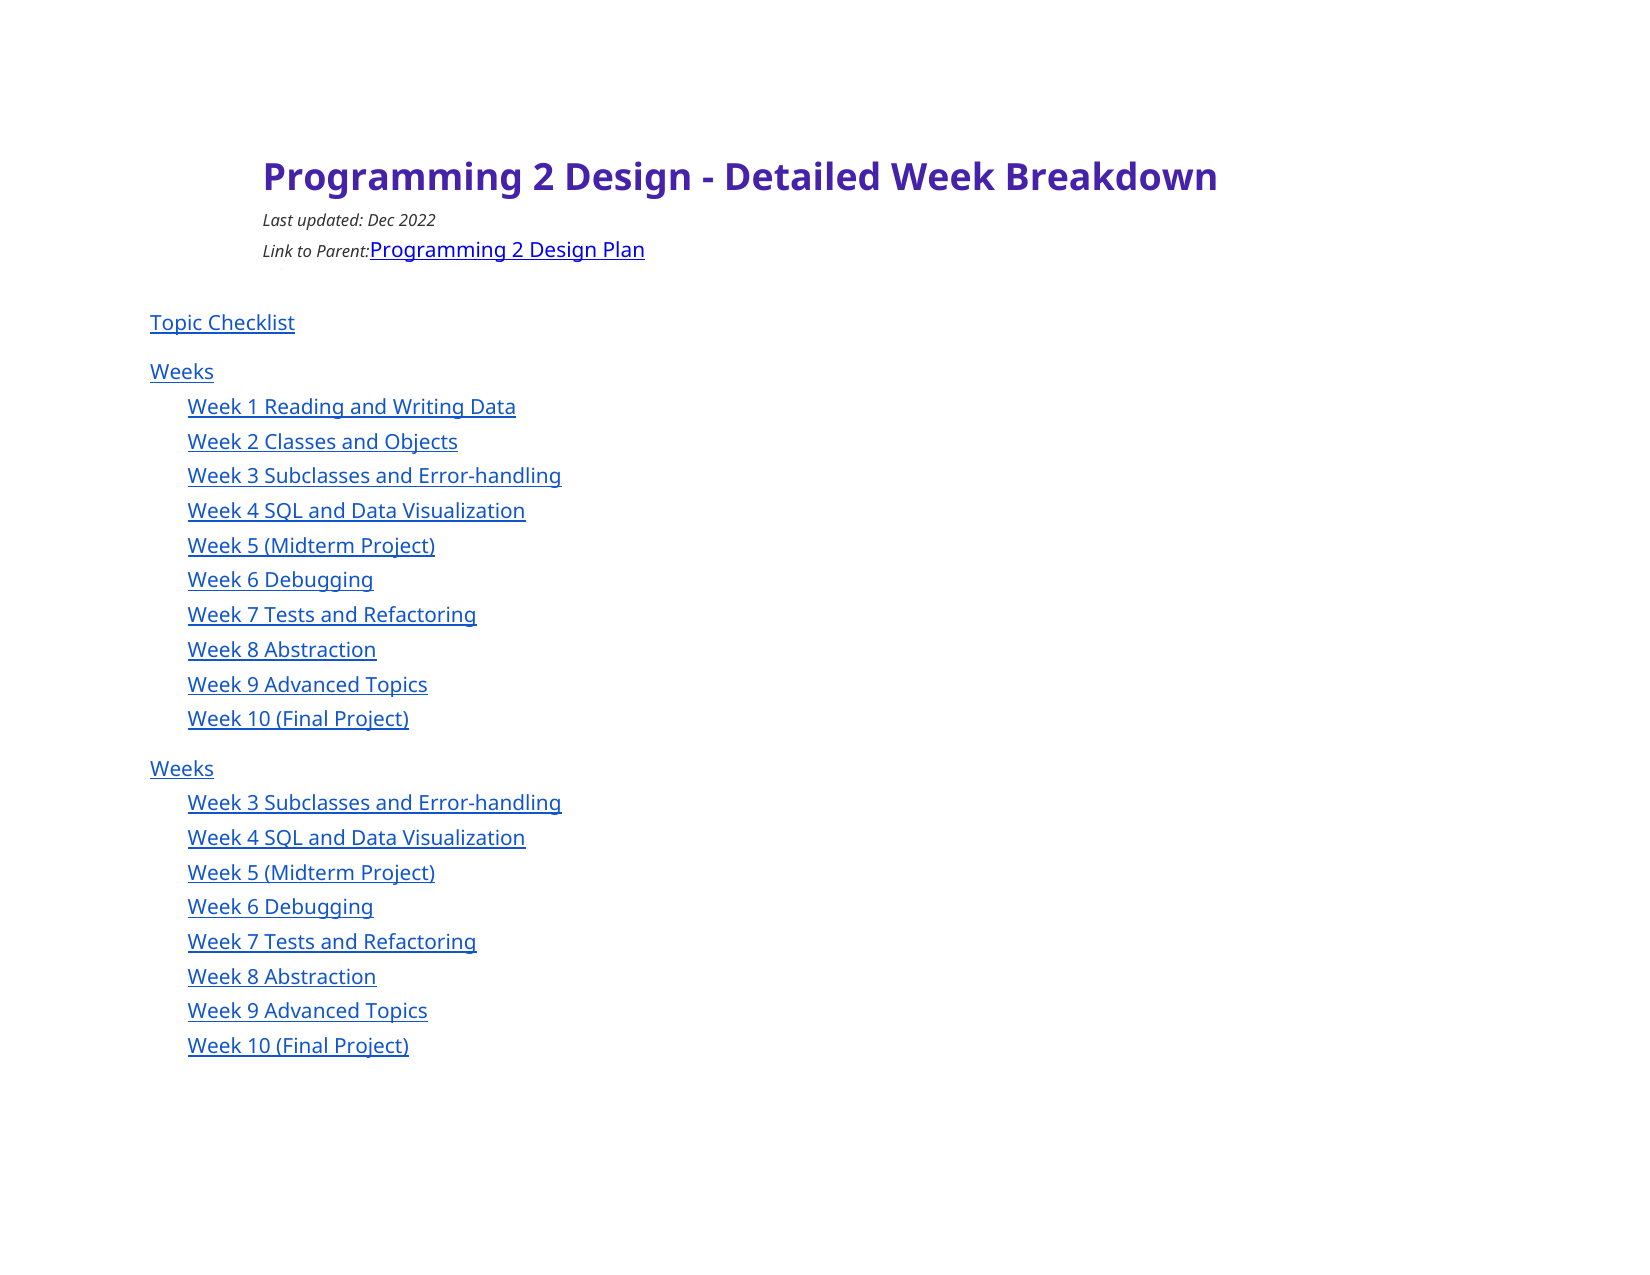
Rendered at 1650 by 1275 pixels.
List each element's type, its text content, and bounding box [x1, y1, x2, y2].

text Week 4 SQL and Data Visualization [187, 496, 1500, 525]
text Week 3 Subclasses and Error-handling [187, 788, 1500, 817]
text Week 7 Tests and Refactoring [187, 600, 1500, 629]
text Week 10 (Final Project) [187, 1031, 1500, 1059]
text Week 7 Tests and Refactoring [187, 927, 1500, 956]
text Topic Checklist [150, 308, 1500, 337]
text Link to Parent:Programming 2 Design Plan [262, 235, 1500, 263]
text Week 3 Subclasses and Error-handling [187, 462, 1500, 490]
text Last updated: Dec 2022 [262, 209, 1500, 231]
text Week 9 Advanced Topics [187, 996, 1500, 1025]
text Week 4 SQL and Data Visualization [187, 823, 1500, 851]
text Weeks [150, 357, 1500, 386]
text Week 1 Reading and Writing Data [187, 392, 1500, 421]
text Week 6 Debugging [187, 892, 1500, 921]
text Week 8 Abstraction [187, 962, 1500, 990]
text Week 9 Advanced Topics [187, 670, 1500, 698]
text Weeks [150, 754, 1500, 782]
text Week 5 (Midterm Project) [187, 858, 1500, 886]
text Programming 2 Design - Detailed Week Breakdown [262, 150, 1500, 201]
text Week 8 Abstraction [187, 635, 1500, 663]
text Week 5 (Midterm Project) [187, 531, 1500, 559]
text Week 10 (Final Project) [187, 704, 1500, 733]
text Week 2 Classes and Objects [187, 427, 1500, 455]
text Week 6 Debugging [187, 566, 1500, 594]
